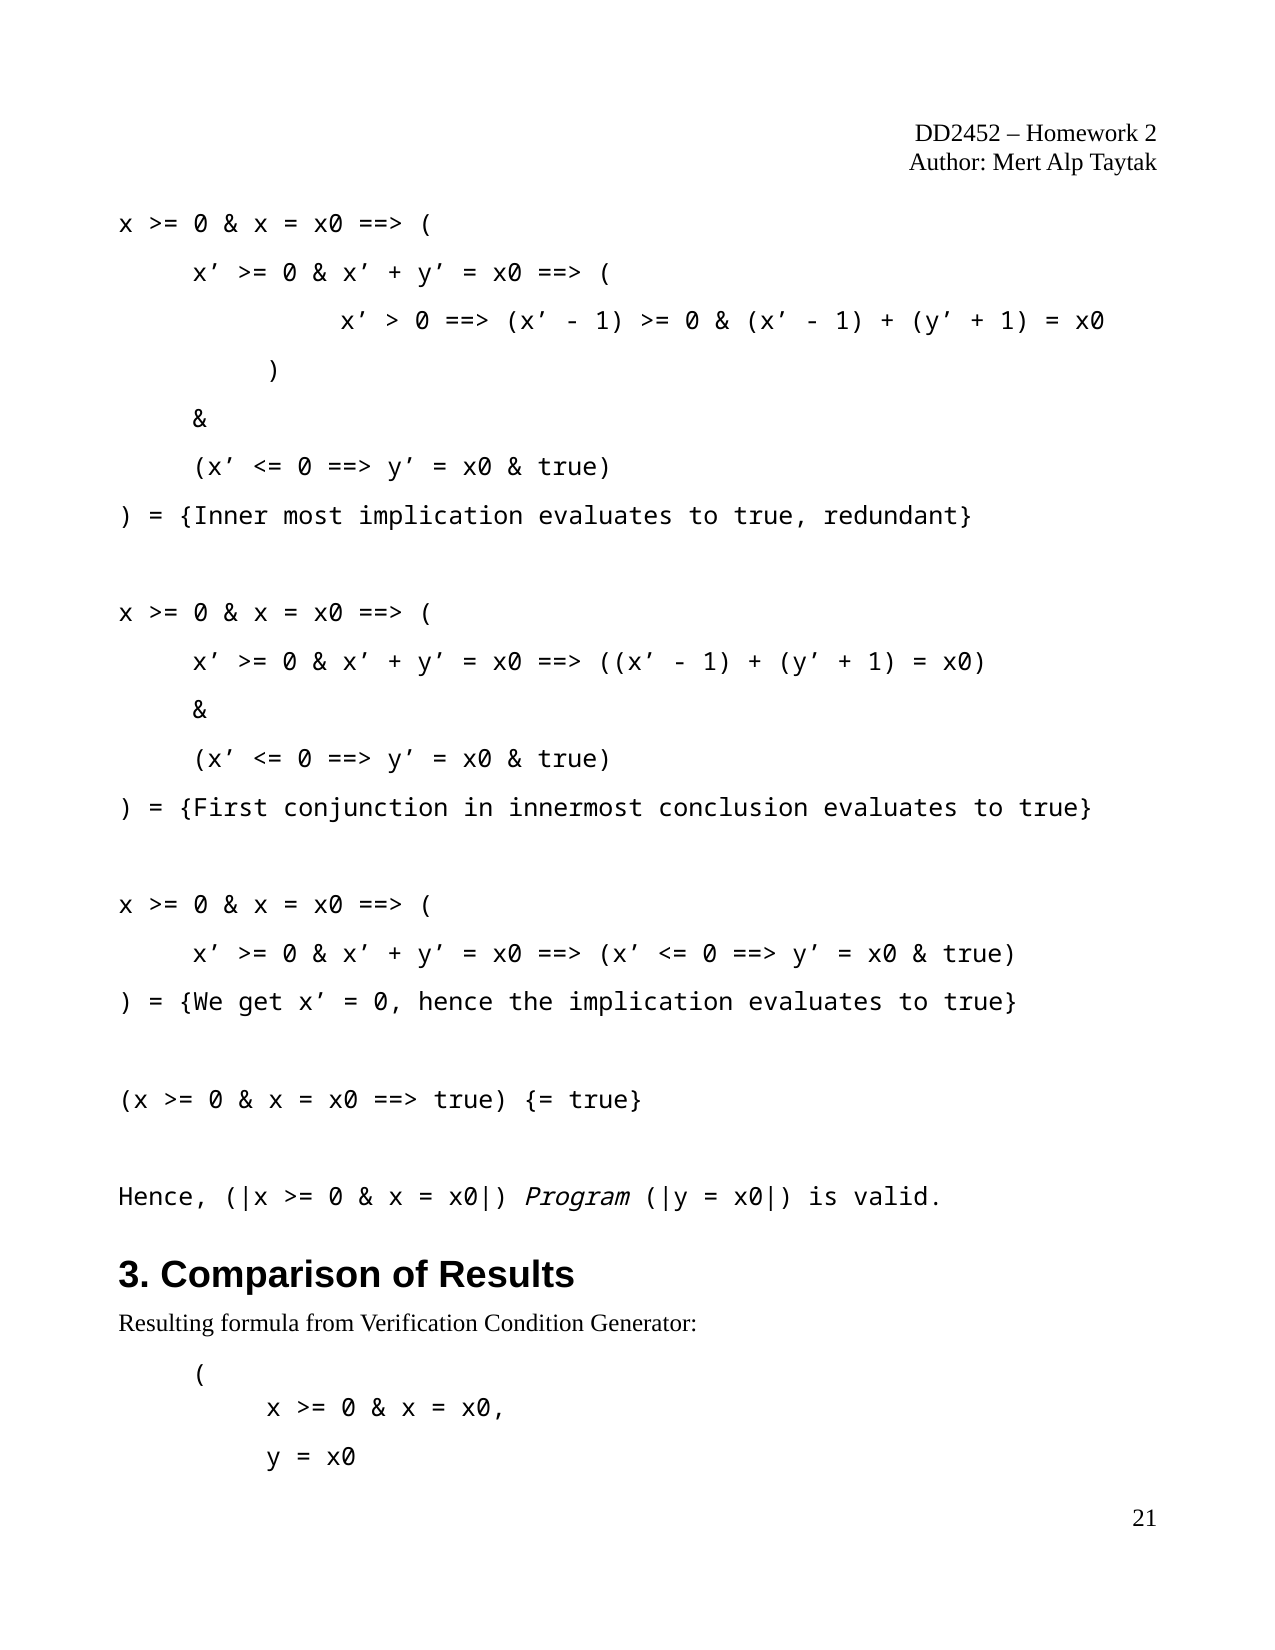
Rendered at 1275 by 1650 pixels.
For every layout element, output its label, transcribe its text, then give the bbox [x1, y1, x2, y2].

text ) = {Inner most implication evaluates to true, redundant} [118, 497, 1157, 532]
text (x’ <= 0 ==> y’ = x0 & true) [118, 741, 1157, 775]
text x >= 0 & x = x0 ==> ( [118, 887, 1157, 921]
subtitle 3. Comparison of Results [118, 1252, 1157, 1296]
text x’ > 0 ==> (x’ - 1) >= 0 & (x’ - 1) + (y’ + 1) = x0 [118, 303, 1157, 337]
text ( [118, 1356, 1157, 1390]
text x’ >= 0 & x’ + y’ = x0 ==> ( [118, 254, 1157, 288]
text Hence, (|x >= 0 & x = x0|) Program (|y = x0|) is valid. [118, 1178, 1157, 1213]
text x’ >= 0 & x’ + y’ = x0 ==> (x’ <= 0 ==> y’ = x0 & true) [118, 935, 1157, 969]
text ) = {First conjunction in innermost conclusion evaluates to true} [118, 789, 1157, 823]
text x >= 0 & x = x0 ==> ( [118, 206, 1157, 240]
text x >= 0 & x = x0, [118, 1390, 1157, 1424]
text x >= 0 & x = x0 ==> ( [118, 595, 1157, 629]
text (x >= 0 & x = x0 ==> true) {= true} [118, 1081, 1157, 1115]
text x’ >= 0 & x’ + y’ = x0 ==> ((x’ - 1) + (y’ + 1) = x0) [118, 643, 1157, 677]
text Resulting formula from Verification Condition Generator: [118, 1308, 1157, 1337]
text y = x0 [118, 1439, 1157, 1473]
text (x’ <= 0 ==> y’ = x0 & true) [118, 449, 1157, 483]
text ) [118, 352, 1157, 386]
text & [118, 400, 1157, 434]
text & [118, 692, 1157, 726]
text ) = {We get x’ = 0, hence the implication evaluates to true} [118, 984, 1157, 1018]
